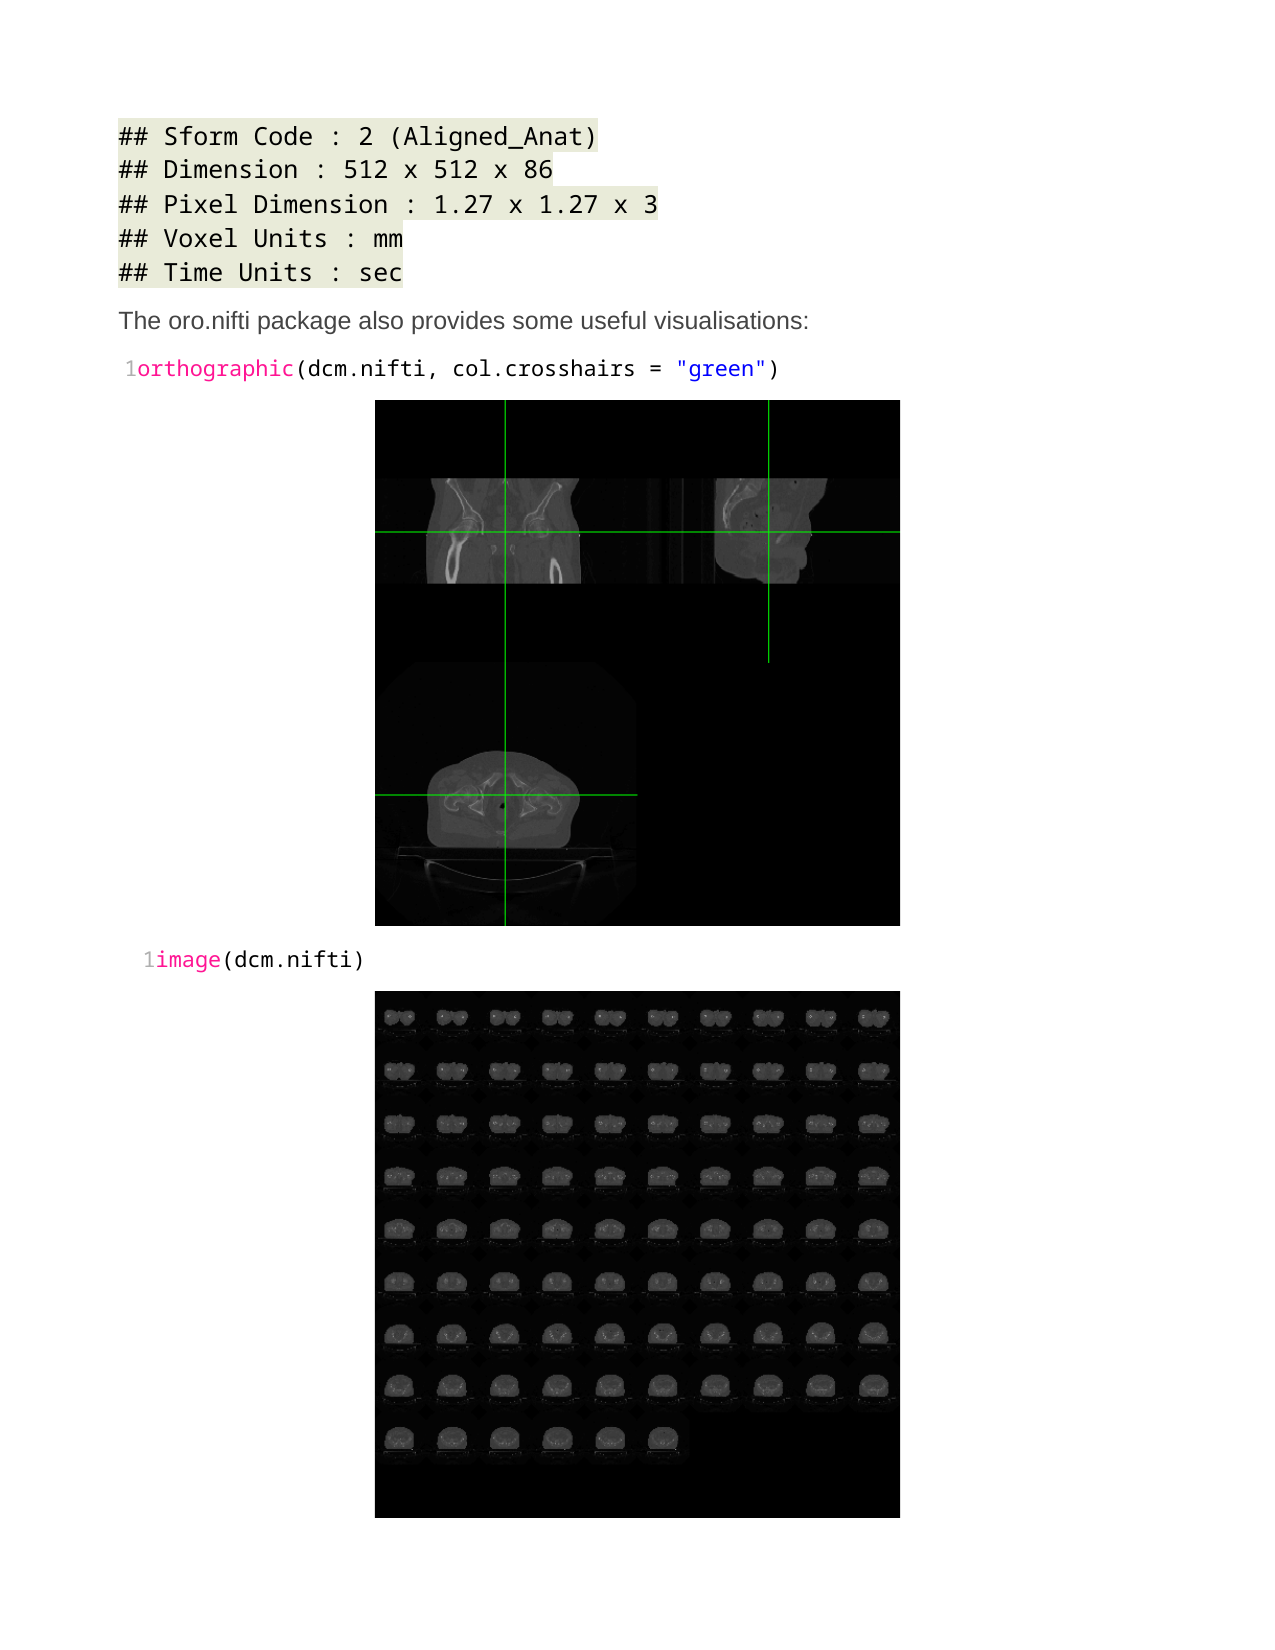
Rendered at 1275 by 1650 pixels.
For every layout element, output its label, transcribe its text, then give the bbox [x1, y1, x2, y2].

table_header 1 [118, 935, 155, 983]
table_header orthographic(dcm.nifti, col.crosshairs = "green") [137, 344, 1152, 392]
picture [375, 400, 901, 926]
text The oro.nifti package also provides some useful visualisations: [118, 306, 1157, 335]
table_header image(dcm.nifti) [155, 935, 1149, 983]
picture [374, 991, 901, 1518]
table_header 1 [121, 344, 137, 392]
text ## Sform Code : 2 (Aligned_Anat) ## Dimension : 512 x 512 x 86 ## Pixel Dimension : 1.27 x 1.27 x 3 ## Voxel Units : mm ## Time Units : sec [118, 118, 1157, 288]
